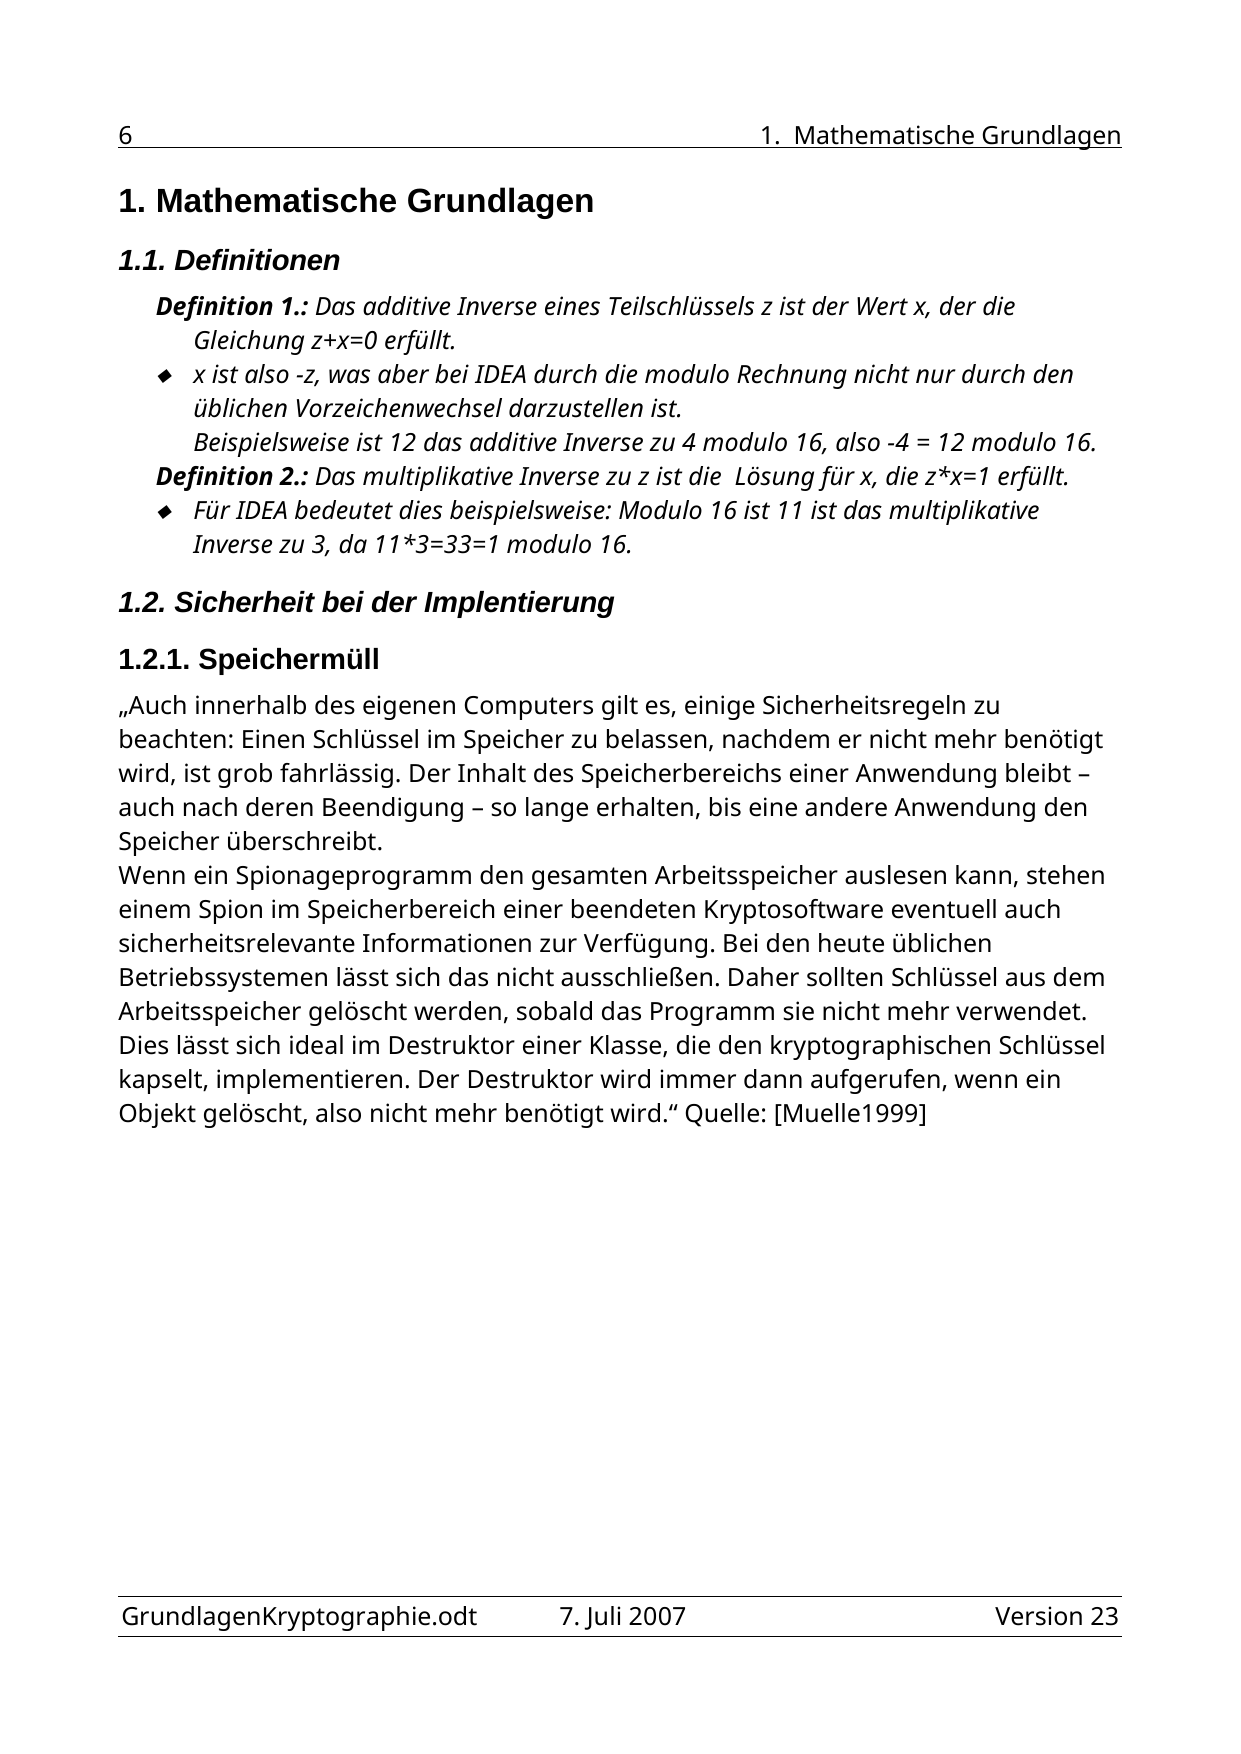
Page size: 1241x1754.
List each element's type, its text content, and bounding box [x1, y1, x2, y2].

subtitle Speichermüll [118, 643, 1122, 676]
list Das additive Inverse eines Teilschlüssels z ist der Wert x, der die Gleichung z+x=0 erfüllt. [156, 289, 1122, 357]
subtitle Definitionen [118, 244, 1122, 277]
list Das multiplikative Inverse zu z ist die Lösung für x, die z*x=1 erfüllt. [156, 459, 1122, 493]
text „Auch innerhalb des eigenen Computers gilt es, einige Sicherheitsregeln zu beachten: Einen Schlüssel im Speicher zu belassen, nachdem er nicht mehr benötigt wird, ist grob fahrlässig. Der Inhalt des Speicherbereichs einer Anwendung bleibt – auch nach deren Beendigung – so lange erhalten, bis eine andere Anwendung den Speicher überschreibt. [118, 688, 1122, 858]
text Wenn ein Spionageprogramm den gesamten Arbeitsspeicher auslesen kann, stehen einem Spion im Speicherbereich einer beendeten Kryptosoftware eventuell auch sicherheitsrelevante Informationen zur Verfügung. Bei den heute üblichen Betriebssystemen lässt sich das nicht ausschließen. Daher sollten Schlüssel aus dem Arbeitsspeicher gelöscht werden, sobald das Programm sie nicht mehr verwendet. Dies lässt sich ideal im Destruktor einer Klasse, die den kryptographischen Schlüssel kapselt, implementieren. Der Destruktor wird immer dann aufgerufen, wenn ein Objekt gelöscht, also nicht mehr benötigt wird.“ Quelle: [Muelle1999] [118, 858, 1122, 1130]
subtitle Mathematische Grundlagen [118, 182, 1122, 219]
list x ist also -z, was aber bei IDEA durch die modulo Rechnung nicht nur durch den üblichen Vorzeichenwechsel darzustellen ist. Beispielsweise ist 12 das additive Inverse zu 4 modulo 16, also -4 = 12 modulo 16. [156, 357, 1122, 459]
subtitle Sicherheit bei der Implentierung [118, 586, 1122, 618]
list Für IDEA bedeutet dies beispielsweise: Modulo 16 ist 11 ist das multiplikative Inverse zu 3, da 11*3=33=1 modulo 16. [156, 493, 1122, 561]
